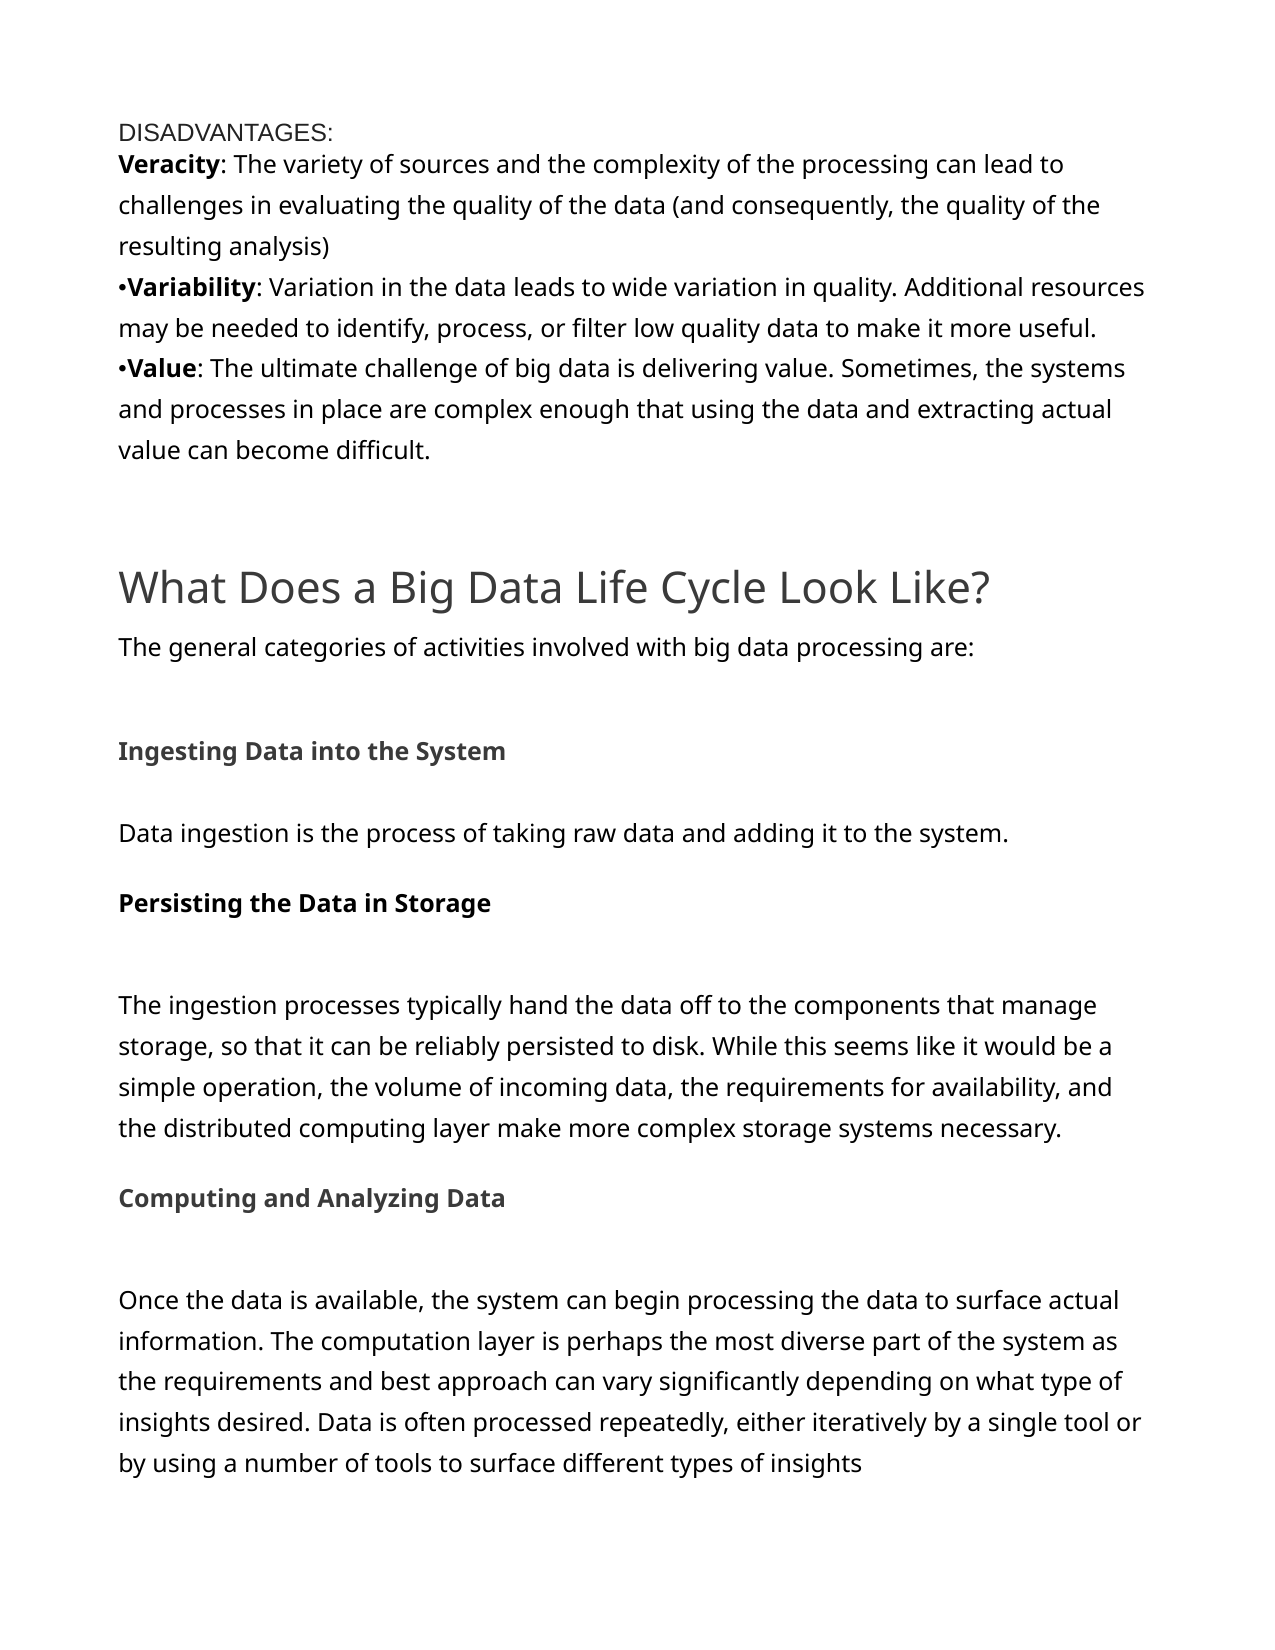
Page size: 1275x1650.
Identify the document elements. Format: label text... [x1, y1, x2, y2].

text Data ingestion is the process of taking raw data and adding it to the system. [118, 780, 1157, 850]
subtitle What Does a Big Data Life Cycle Look Like? [118, 557, 1157, 617]
text The general categories of activities involved with big data processing are: [118, 629, 1157, 663]
text DISADVANTAGES: [118, 118, 1157, 147]
subtitle Persisting the Data in Storage [118, 886, 1157, 920]
subtitle Ingesting Data into the System [118, 734, 1157, 768]
text The ingestion processes typically hand the data off to the components that manage storage, so that it can be reliably persisted to disk. While this seems like it would be a simple operation, the volume of incoming data, the requirements for availability, and the distributed computing layer make more complex storage systems necessary. [118, 988, 1157, 1144]
text Veracity: The variety of sources and the complexity of the processing can lead to challenges in evaluating the quality of the data (and consequently, the quality of the resulting analysis) [118, 147, 1157, 263]
list Variability: Variation in the data leads to wide variation in quality. Additional resources may be needed to identify, process, or filter low quality data to make it more useful. [118, 269, 1157, 344]
subtitle Computing and Analyzing Data [118, 1180, 1157, 1214]
text Once the data is available, the system can begin processing the data to surface actual information. The computation layer is perhaps the most diverse part of the system as the requirements and best approach can vary significantly depending on what type of insights desired. Data is often processed repeatedly, either iteratively by a single tool or by using a number of tools to surface different types of insights [118, 1282, 1157, 1480]
list Value: The ultimate challenge of big data is delivering value. Sometimes, the systems and processes in place are complex enough that using the data and extracting actual value can become difficult. [118, 351, 1157, 467]
